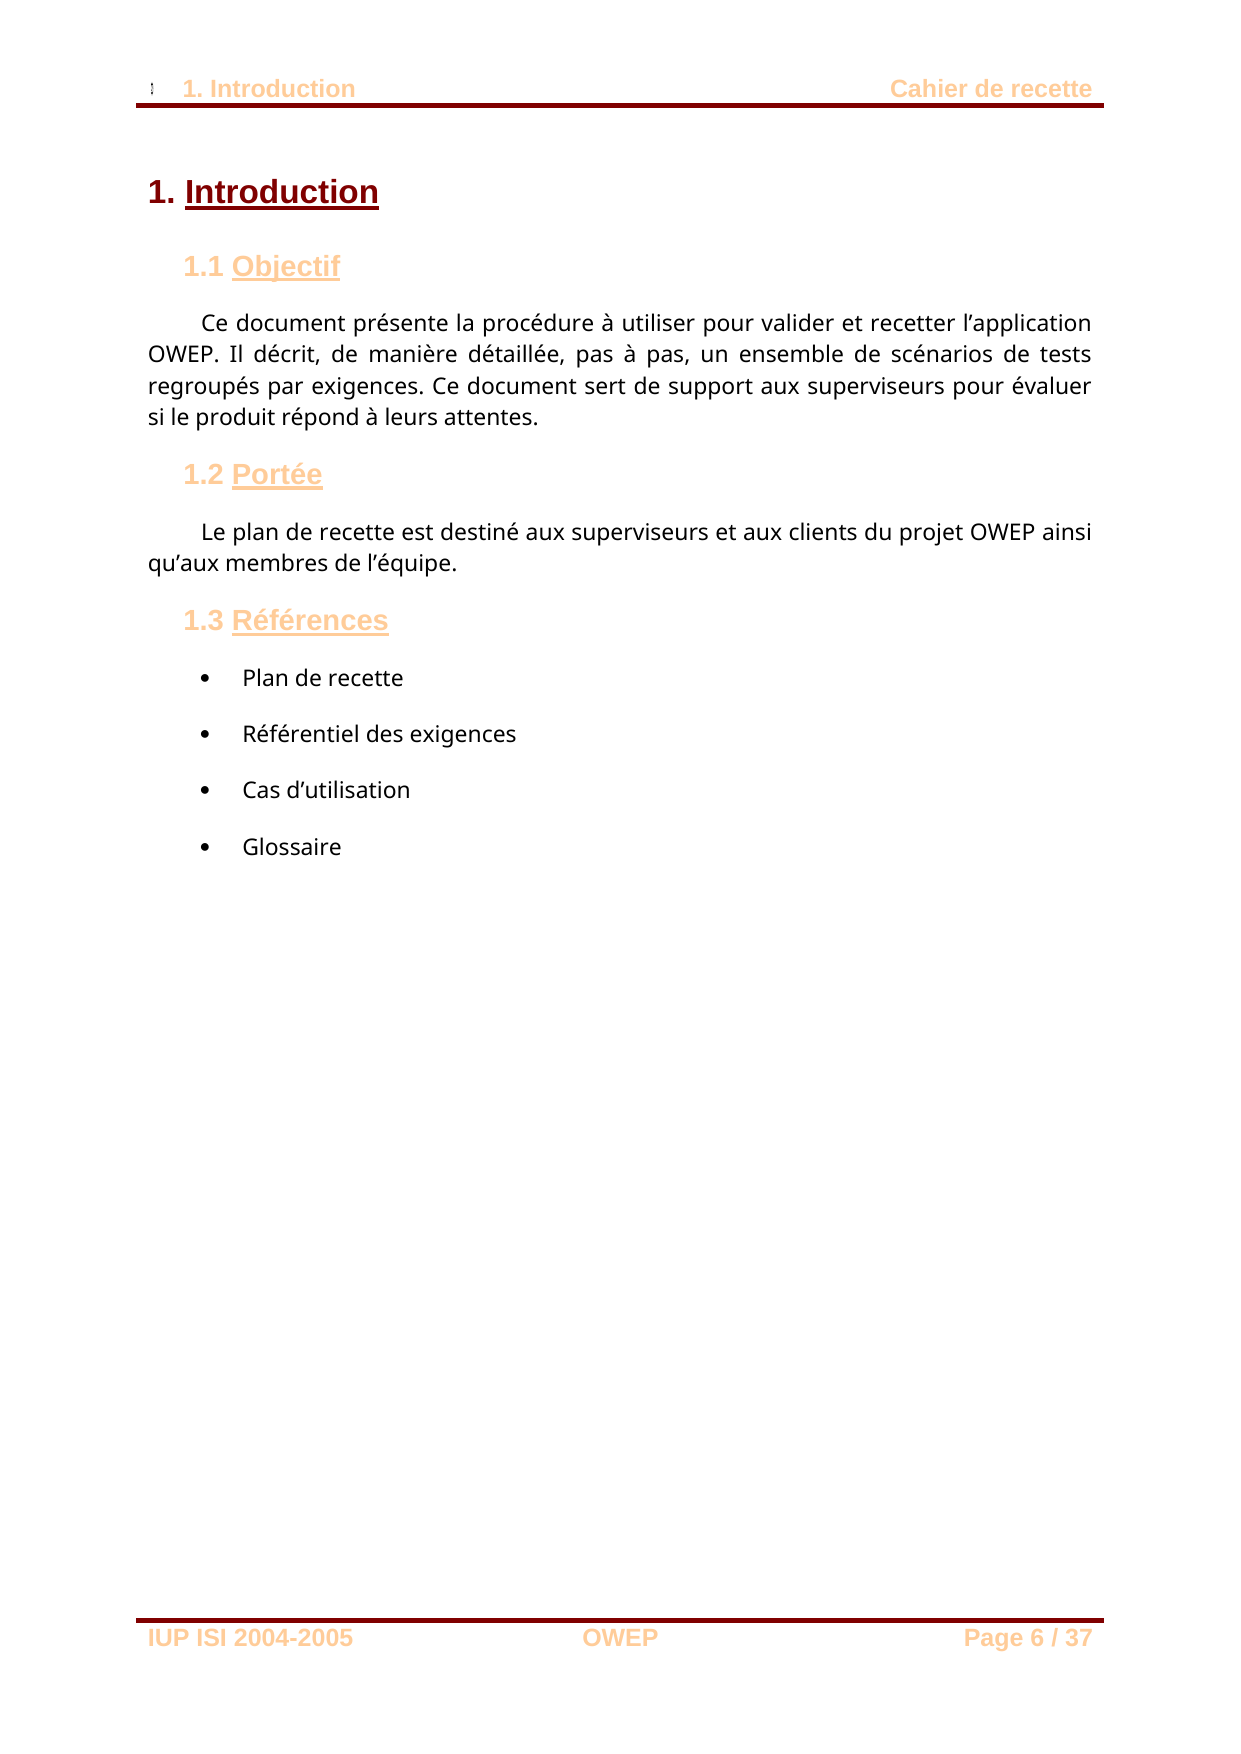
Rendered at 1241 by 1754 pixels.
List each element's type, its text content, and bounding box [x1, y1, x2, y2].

text Le plan de recette est destiné aux superviseurs et aux clients du projet OWEP ainsi qu’aux membres de l’équipe. [148, 516, 1093, 578]
subtitle Portée [183, 457, 1093, 491]
subtitle Références [183, 603, 1093, 637]
list Cas d’utilisation [201, 774, 1093, 805]
subtitle Objectif [183, 248, 1093, 282]
list Plan de recette [201, 662, 1093, 693]
list Glossaire [201, 830, 1093, 862]
subtitle Introduction [148, 173, 1093, 211]
list Référentiel des exigences [201, 718, 1093, 749]
text Ce document présente la procédure à utiliser pour valider et recetter l’application OWEP. Il décrit, de manière détaillée, pas à pas, un ensemble de scénarios de tests regroupés par exigences. Ce document sert de support aux superviseurs pour évaluer si le produit répond à leurs attentes. [148, 307, 1093, 432]
